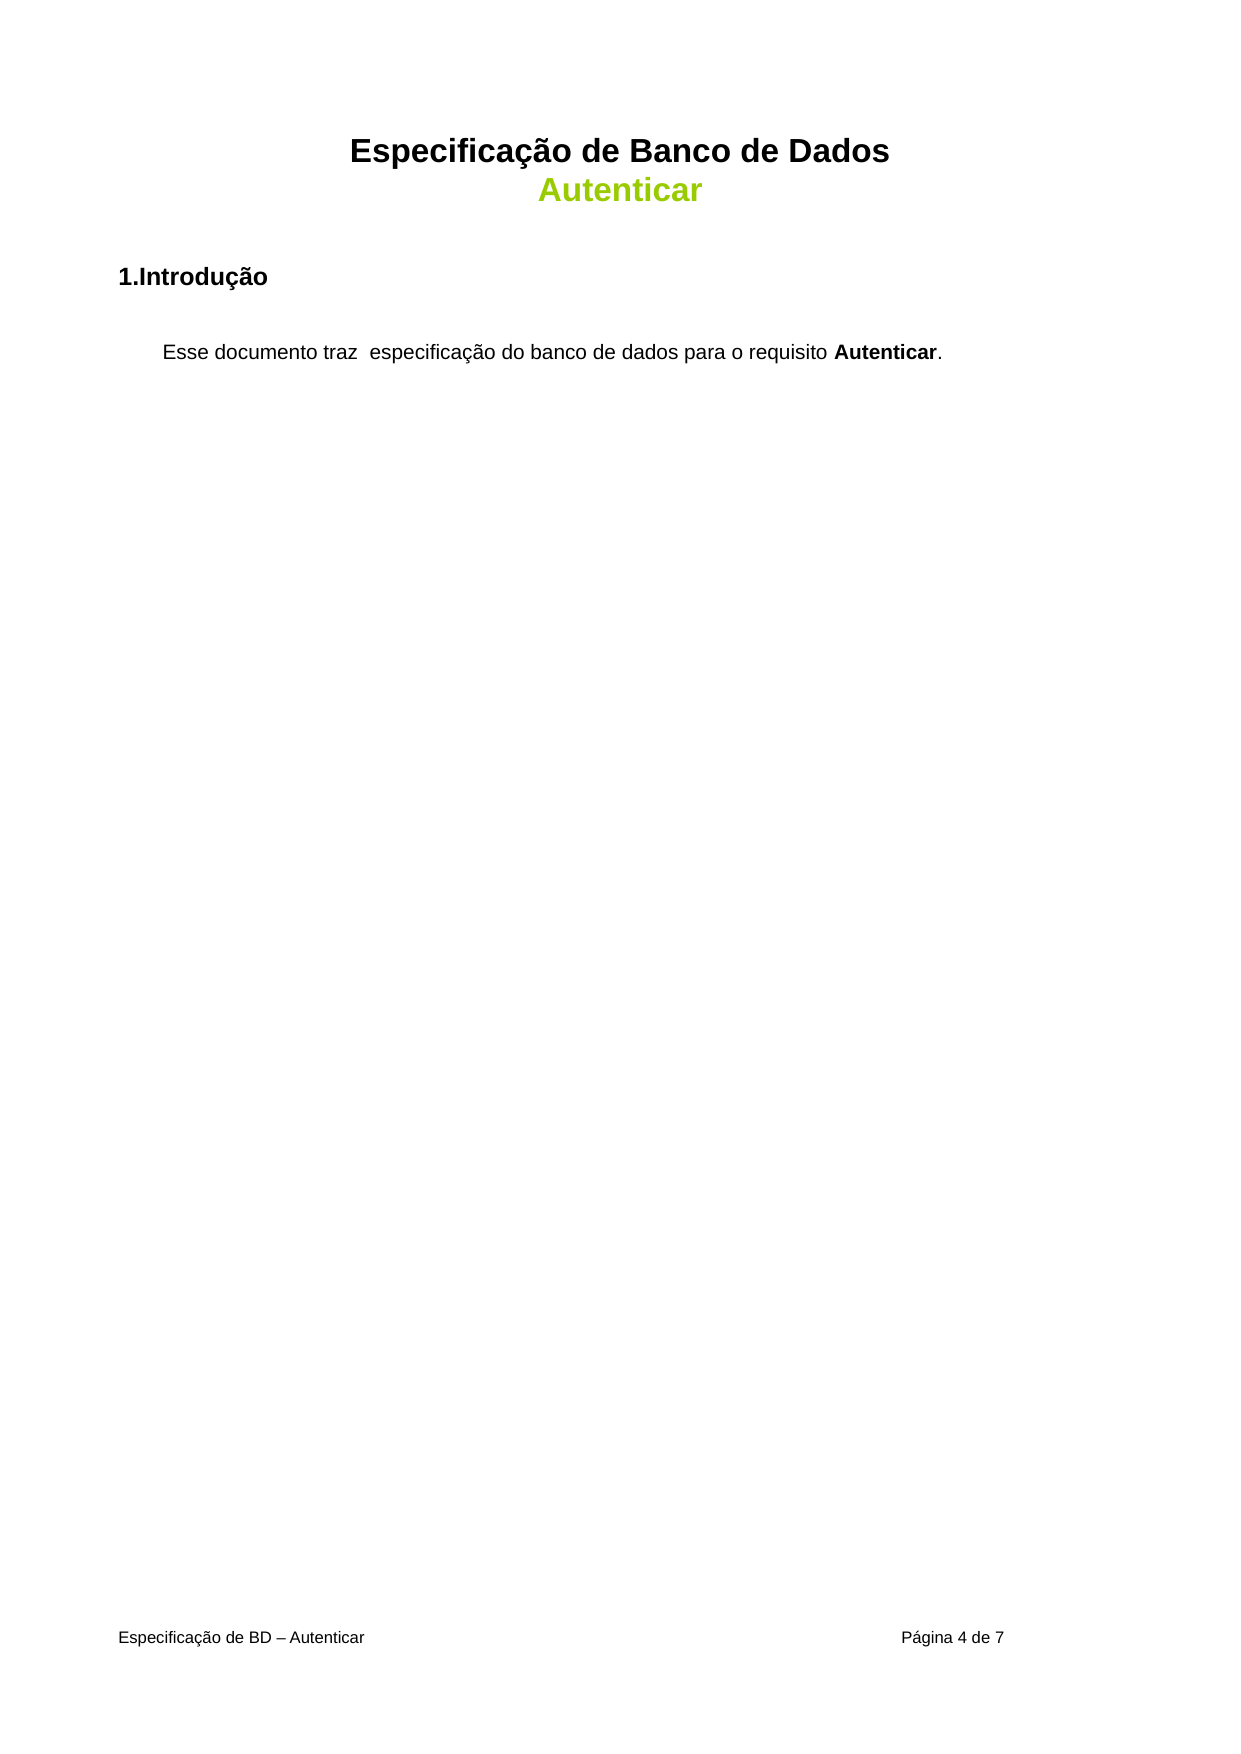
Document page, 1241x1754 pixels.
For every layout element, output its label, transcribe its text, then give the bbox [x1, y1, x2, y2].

subtitle Introdução [118, 262, 1122, 291]
title Especificação de Banco de Dados [118, 131, 1122, 170]
title Autenticar [118, 170, 1122, 208]
text Esse documento traz especificação do banco de dados para o requisito Autenticar. [118, 340, 1122, 364]
